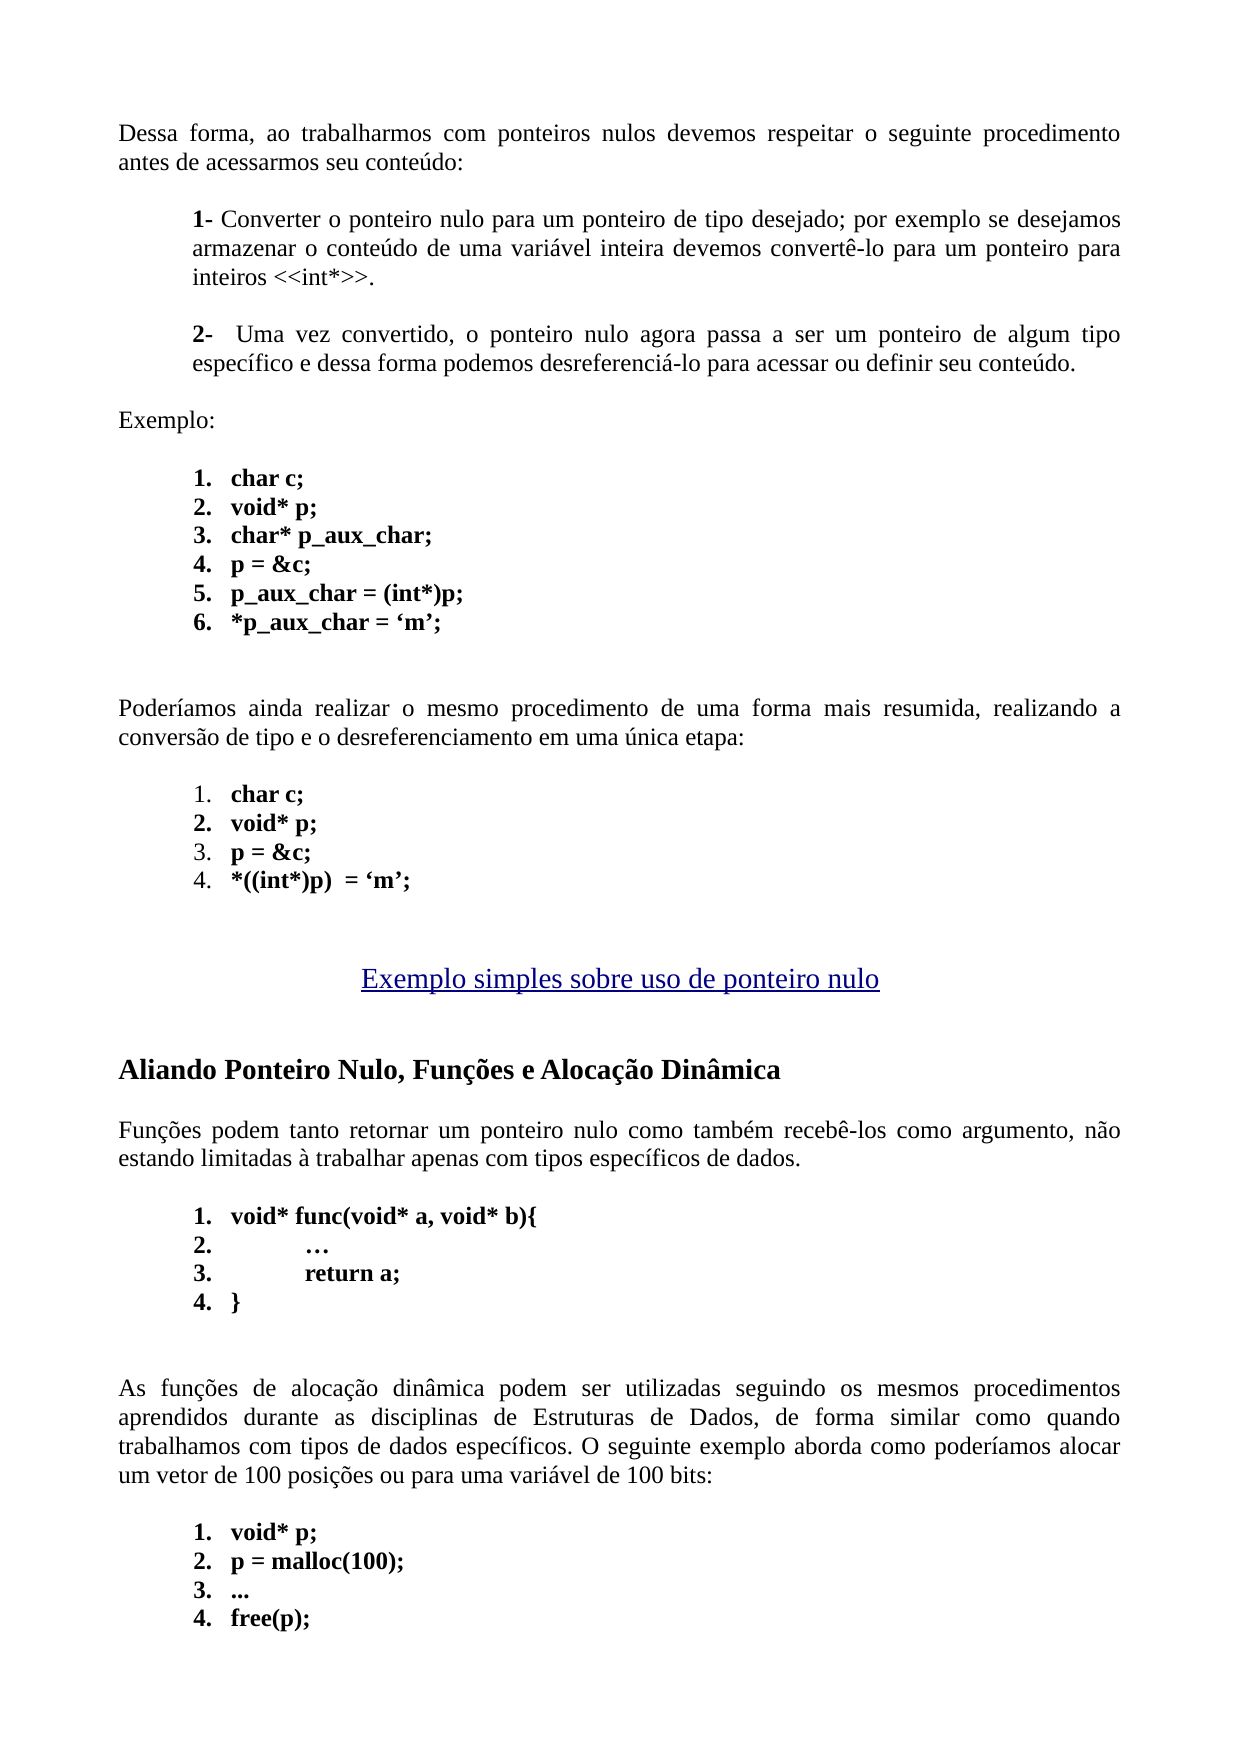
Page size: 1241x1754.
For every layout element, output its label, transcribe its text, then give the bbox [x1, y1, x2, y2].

text Poderíamos ainda realizar o mesmo procedimento de uma forma mais resumida, realizando a conversão de tipo e o desreferenciamento em uma única etapa: [118, 693, 1122, 751]
list … [193, 1230, 1122, 1258]
list p = &c; [193, 837, 1122, 866]
text Aliando Ponteiro Nulo, Funções e Alocação Dinâmica [118, 1052, 1122, 1086]
list p_aux_char = (int*)p; [193, 578, 1122, 607]
list *((int*)p) = ‘m’; [193, 866, 1122, 894]
text As funções de alocação dinâmica podem ser utilizadas seguindo os mesmos procedimentos aprendidos durante as disciplinas de Estruturas de Dados, de forma similar como quando trabalhamos com tipos de dados específicos. O seguinte exemplo aborda como poderíamos alocar um vetor de 100 posições ou para uma variável de 100 bits: [118, 1373, 1122, 1488]
list char c; [193, 779, 1122, 808]
list ... [193, 1575, 1122, 1603]
list void* func(void* a, void* b){ [193, 1201, 1122, 1230]
text Exemplo simples sobre uso de ponteiro nulo [118, 961, 1122, 995]
list *p_aux_char = ‘m’; [193, 607, 1122, 636]
list char c; [193, 463, 1122, 492]
list void* p; [193, 1517, 1122, 1546]
list return a; [193, 1258, 1122, 1287]
list void* p; [193, 492, 1122, 521]
list p = &c; [193, 549, 1122, 578]
list } [193, 1287, 1122, 1316]
list void* p; [193, 808, 1122, 837]
text 2- Uma vez convertido, o ponteiro nulo agora passa a ser um ponteiro de algum tipo específico e dessa forma podemos desreferenciá-lo para acessar ou definir seu conteúdo. [192, 319, 1122, 377]
text 1- Converter o ponteiro nulo para um ponteiro de tipo desejado; por exemplo se desejamos armazenar o conteúdo de uma variável inteira devemos convertê-lo para um ponteiro para inteiros <<int*>>. [192, 204, 1122, 291]
text Exemplo: [118, 406, 1122, 434]
list p = malloc(100); [193, 1546, 1122, 1575]
text Funções podem tanto retornar um ponteiro nulo como também recebê-los como argumento, não estando limitadas à trabalhar apenas com tipos específicos de dados. [118, 1115, 1122, 1172]
list free(p); [193, 1603, 1122, 1632]
text Dessa forma, ao trabalharmos com ponteiros nulos devemos respeitar o seguinte procedimento antes de acessarmos seu conteúdo: [118, 118, 1122, 176]
list char* p_aux_char; [193, 521, 1122, 549]
